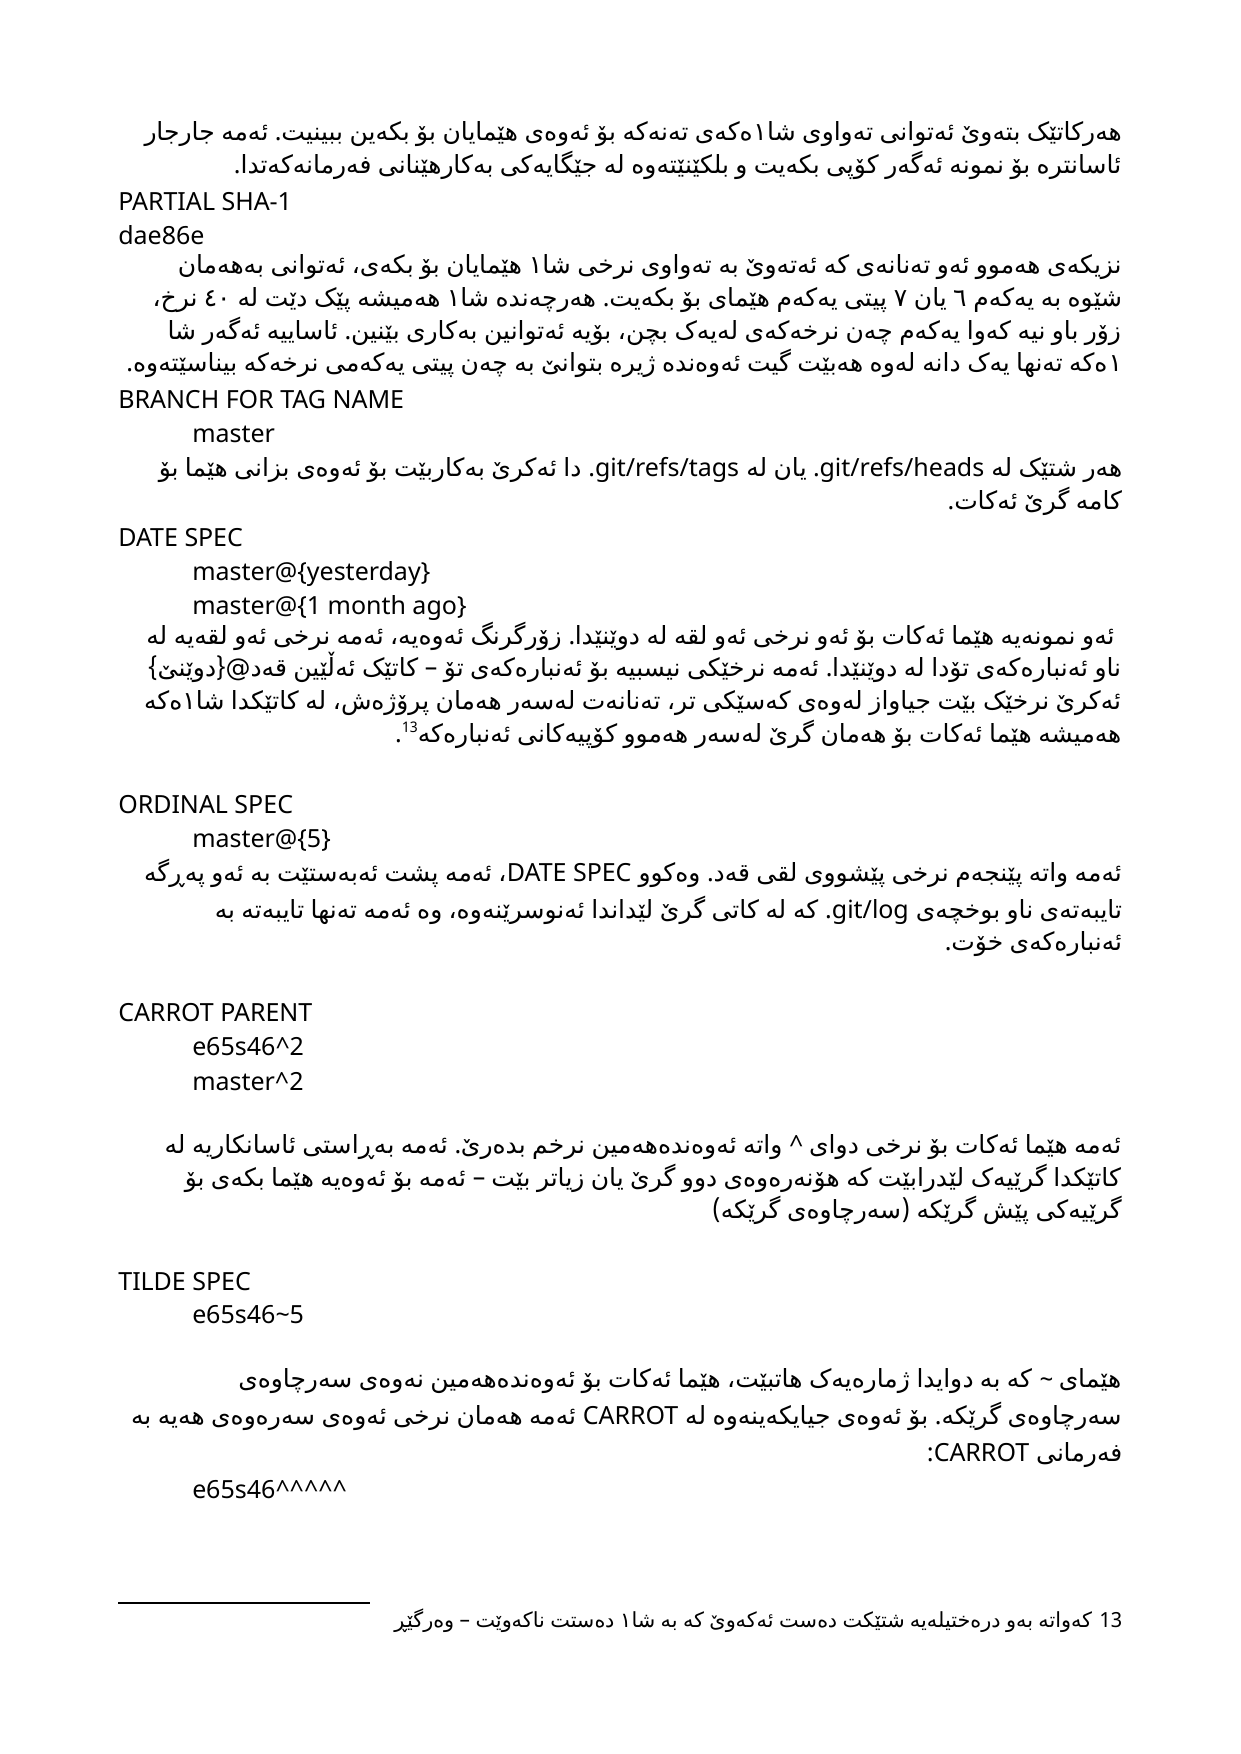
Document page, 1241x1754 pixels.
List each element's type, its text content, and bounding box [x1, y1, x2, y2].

text ئەمە واتە پێنجەم نرخی پێشووی لقی قەد. وەکوو DATE SPEC، ئەمە پشت ئەبەستێت بە ئەو پەڕگە تایبەتەی ناو بوخچەی git/log. کە لە کاتی گرێ لێداندا ئەنوسرێنەوە، وە ئەمە تەنها تایبەتە بە ئەنبارەکەی خۆت. [118, 854, 1122, 961]
text TILDE SPEC [118, 1263, 1122, 1297]
text master^2 [118, 1063, 1122, 1097]
text e65s46~5 [118, 1297, 1122, 1331]
text ئەمە هێما ئەکات بۆ نرخی دوای ^ واتە ئەوەندەهەمین نرخم بدەرێ. ئەمە بەڕاستی ئاسانکاریە لە کاتێکدا گرێیەک لێدرابێت کە هۆنەرەوەی دوو گرێ یان زیاتر بێت – ئەمە بۆ ئەوەیە هێما بکەی بۆ گرێیەکی پێش گرێکە (سەرچاوەی گرێکە) [118, 1131, 1122, 1229]
text e65s46^^^^^ [118, 1472, 1122, 1506]
text BRANCH FOR TAG NAME [118, 382, 1122, 416]
text هەرکاتێک بتەوێ ئەتوانی تەواوی شا۱ەکەی تەنەکە بۆ ئەوەی هێمایان بۆ بکەین ببینیت. ئەمە جارجار ئاسانترە بۆ نمونە ئەگەر کۆپی بکەیت و بلکێنێتەوە لە جێگایەکی بەکارهێنانی فەرمانەکەتدا. [118, 118, 1122, 183]
text هێمای ~ کە بە دوایدا ژمارەیەک هاتبێت، هێما ئەکات بۆ ئەوەندەهەمین نەوەی سەرچاوەی سەرچاوەی گرێکە. بۆ ئەوەی جیایکەینەوە لە CARROT ئەمە هەمان نرخی ئەوەی سەرەوەی هەیە بە فەرمانی CARROT: [118, 1365, 1122, 1472]
text DATE SPEC [118, 519, 1122, 554]
text master@{5} [118, 820, 1122, 854]
text dae86e [118, 217, 1122, 251]
text کەواتە بەو درەختیلەیە شتێکت دەست ئەکەوێ کە بە شا۱ دەستت ناکەوێت – وەرگێڕ [118, 1609, 1122, 1636]
text master [118, 416, 1122, 450]
text هەر شتێک لە git/refs/heads. یان لە git/refs/tags. دا ئەکرێ بەکاربێت بۆ ئەوەی بزانی هێما بۆ کامە گرێ ئەکات. [118, 450, 1122, 519]
text master@{yesterday} [118, 554, 1122, 588]
text ORDINAL SPEC [118, 786, 1122, 820]
text نزیکەی هەموو ئەو تەنانەی کە ئەتەوێ بە تەواوی نرخی شا۱ هێمایان بۆ بکەی، ئەتوانی بەهەمان شێوە بە یەکەم ٦ یان ۷ پیتی یەکەم هێمای بۆ بکەیت. هەرچەندە شا۱ هەمیشە پێک دێت لە ٤٠ نرخ، زۆر باو نیە کەوا یەکەم چەن نرخەکەی لەیەک بچن، بۆیە ئەتوانین بەکاری بێنین. ئاساییە ئەگەر شا۱ەکە تەنها یەک دانە لەوە هەبێت گیت ئەوەندە ژیرە بتوانێ بە چەن پیتی یەکەمی نرخەکە بیناسێتەوە. [118, 251, 1122, 382]
text master@{1 month ago} [118, 588, 1122, 622]
text ئەو نمونەیە هێما ئەکات بۆ ئەو نرخی ئەو لقە لە دوێنێدا. زۆرگرنگ ئەوەیە، ئەمە نرخی ئەو لقەیە لە ناو ئەنبارەکەی تۆدا لە دوێنێدا. ئەمە نرخێکی نیسبیە بۆ ئەنبارەکەی تۆ – کاتێک ئەڵێین قەد@{دوێنێ} ئەکرێ نرخێک بێت جیاواز لەوەی کەسێکی تر، تەنانەت لەسەر هەمان پرۆژەش، لە کاتێکدا شا۱ەکە هەمیشە هێما ئەکات بۆ هەمان گرێ لەسەر هەموو کۆپیەکانی ئەنبارەکە. [118, 622, 1122, 752]
text PARTIAL SHA-1 [118, 183, 1122, 217]
text CARROT PARENT [118, 995, 1122, 1029]
text e65s46^2 [118, 1029, 1122, 1063]
